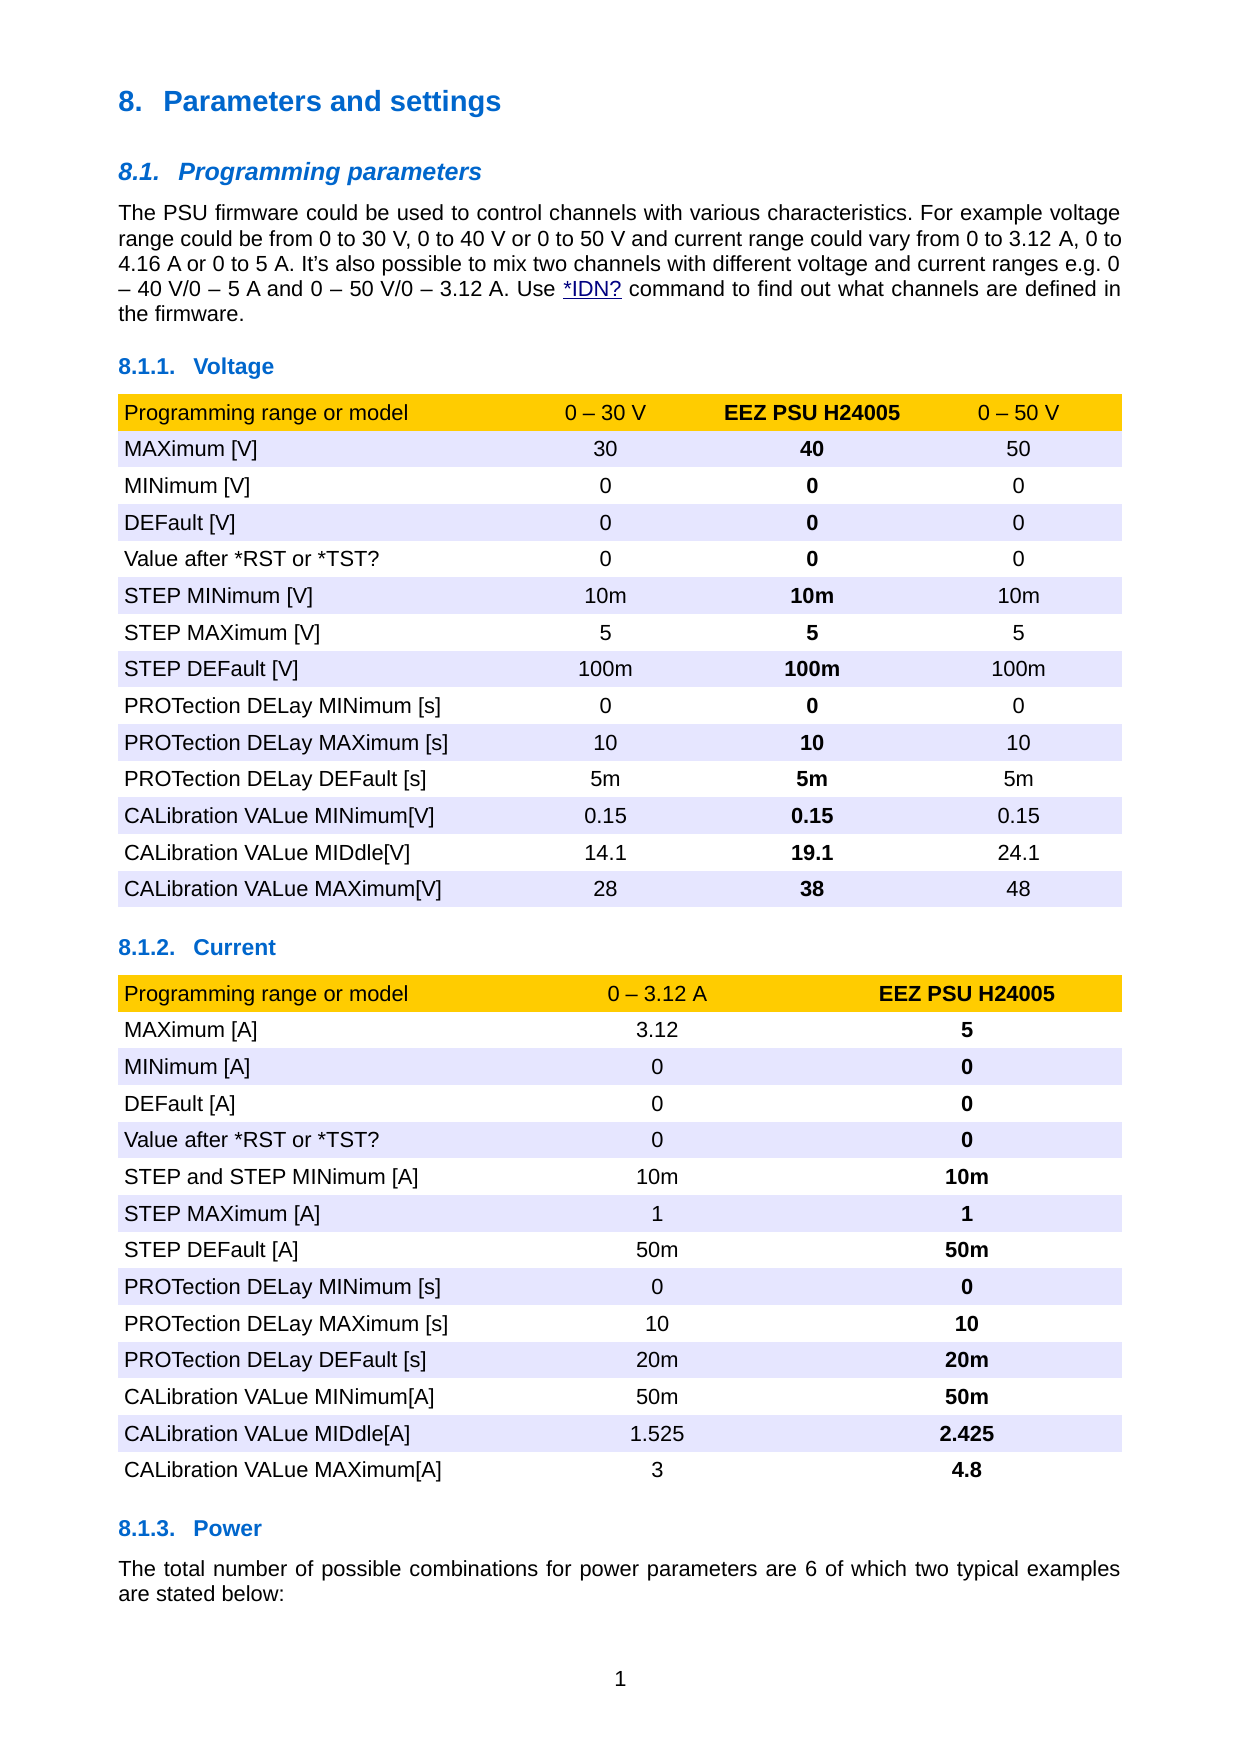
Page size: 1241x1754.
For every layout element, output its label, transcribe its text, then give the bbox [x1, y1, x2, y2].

table_cell 5 [502, 614, 709, 651]
table_cell 100m [502, 651, 709, 687]
table_cell STEP MAXimum [V] [118, 614, 502, 651]
table_cell 3.12 [502, 1012, 812, 1048]
table_cell 0 [502, 1122, 812, 1158]
table_cell PROTection DELay MINimum [s] [118, 1268, 502, 1305]
table_cell MAXimum [V] [118, 431, 502, 467]
table_cell 20m [812, 1342, 1122, 1378]
table_header Programming range or model [118, 394, 502, 431]
table_cell 24.1 [915, 834, 1122, 871]
table_cell 0 [915, 467, 1122, 504]
table_cell 10 [709, 724, 915, 761]
table_cell 0 [502, 687, 709, 724]
table_cell STEP MAXimum [A] [118, 1195, 502, 1232]
table_cell PROTection DELay MAXimum [s] [118, 724, 502, 761]
table_cell 5m [709, 761, 915, 797]
table_cell 0 [709, 467, 915, 504]
table_cell CALibration VALue MAXimum[A] [118, 1452, 502, 1488]
subtitle Programming parameters [118, 157, 1122, 185]
table_cell 20m [502, 1342, 812, 1378]
table_cell 10m [915, 577, 1122, 614]
table_cell 3 [502, 1452, 812, 1488]
table_cell 0 [709, 541, 915, 577]
table_cell DEFault [V] [118, 504, 502, 541]
table_cell 5 [709, 614, 915, 651]
table_cell DEFault [A] [118, 1085, 502, 1122]
table_header EEZ PSU H24005 [709, 394, 915, 431]
table_cell STEP MINimum [V] [118, 577, 502, 614]
table_cell 50 [915, 431, 1122, 467]
table_cell 10m [812, 1158, 1122, 1195]
table_cell 14.1 [502, 834, 709, 871]
table_cell 0 [812, 1048, 1122, 1085]
subtitle Current [118, 934, 1122, 960]
table_cell PROTection DELay DEFault [s] [118, 761, 502, 797]
table_cell 0 [812, 1268, 1122, 1305]
table_cell 10 [502, 724, 709, 761]
text The PSU firmware could be used to control channels with various characteristics. For example voltage range could be from 0 to 30 V, 0 to 40 V or 0 to 50 V and current range could vary from 0 to 3.12 A, 0 to 4.16 A or 0 to 5 A. It’s also possible to mix two channels with different voltage and current ranges e.g. 0 – 40 V/0 – 5 A and 0 – 50 V/0 – 3.12 A. Use *IDN? command to find out what channels are defined in the firmware. [118, 200, 1122, 326]
table_cell 5 [915, 614, 1122, 651]
table_cell 5 [812, 1012, 1122, 1048]
subtitle Parameters and settings [118, 84, 1122, 118]
table_cell 50m [502, 1378, 812, 1415]
table_cell PROTection DELay DEFault [s] [118, 1342, 502, 1378]
table_cell Value after *RST or *TST? [118, 1122, 502, 1158]
table_cell 5m [915, 761, 1122, 797]
table_cell 48 [915, 871, 1122, 907]
table_cell STEP DEFault [V] [118, 651, 502, 687]
table_cell 1 [812, 1195, 1122, 1232]
table_cell CALibration VALue MINimum[A] [118, 1378, 502, 1415]
table_cell 10m [502, 1158, 812, 1195]
table_cell 40 [709, 431, 915, 467]
table_header 0 – 3.12 A [502, 975, 812, 1012]
subtitle Power [118, 1515, 1122, 1541]
table_cell 10 [812, 1305, 1122, 1342]
table_header 0 – 30 V [502, 394, 709, 431]
table_cell MINimum [V] [118, 467, 502, 504]
table_cell 4.8 [812, 1452, 1122, 1488]
table_cell 10m [709, 577, 915, 614]
table_cell 10m [502, 577, 709, 614]
table_cell 0.15 [915, 797, 1122, 834]
table_cell 1 [502, 1195, 812, 1232]
table_cell 19.1 [709, 834, 915, 871]
table_cell 100m [915, 651, 1122, 687]
table_cell 10 [502, 1305, 812, 1342]
table_header 0 – 50 V [915, 394, 1122, 431]
table_cell 0.15 [709, 797, 915, 834]
table_cell 50m [502, 1232, 812, 1268]
table_cell 0 [915, 687, 1122, 724]
table_cell STEP and STEP MINimum [A] [118, 1158, 502, 1195]
table_cell 0 [502, 1268, 812, 1305]
table_cell 28 [502, 871, 709, 907]
table_cell Value after *RST or *TST? [118, 541, 502, 577]
table_cell CALibration VALue MAXimum[V] [118, 871, 502, 907]
table_cell 50m [812, 1232, 1122, 1268]
table_cell CALibration VALue MIDdle[V] [118, 834, 502, 871]
table_cell CALibration VALue MINimum[V] [118, 797, 502, 834]
table_cell 0 [709, 504, 915, 541]
table_cell 0 [502, 1085, 812, 1122]
table_header Programming range or model [118, 975, 502, 1012]
table_cell 0 [502, 1048, 812, 1085]
table_cell MINimum [A] [118, 1048, 502, 1085]
table_cell 0 [502, 467, 709, 504]
table_cell 38 [709, 871, 915, 907]
table_cell 0 [502, 504, 709, 541]
table_cell PROTection DELay MAXimum [s] [118, 1305, 502, 1342]
table_header EEZ PSU H24005 [812, 975, 1122, 1012]
table_cell 0 [915, 541, 1122, 577]
table_cell MAXimum [A] [118, 1012, 502, 1048]
table_cell 30 [502, 431, 709, 467]
table_cell 0 [812, 1085, 1122, 1122]
table_cell 50m [812, 1378, 1122, 1415]
table_cell 5m [502, 761, 709, 797]
table_cell CALibration VALue MIDdle[A] [118, 1415, 502, 1452]
table_cell 10 [915, 724, 1122, 761]
table_cell 100m [709, 651, 915, 687]
table_cell 0.15 [502, 797, 709, 834]
table_cell 1.525 [502, 1415, 812, 1452]
table_cell 0 [709, 687, 915, 724]
table_cell PROTection DELay MINimum [s] [118, 687, 502, 724]
table_cell 0 [502, 541, 709, 577]
table_cell 0 [812, 1122, 1122, 1158]
text The total number of possible combinations for power parameters are 6 of which two typical examples are stated below: [118, 1556, 1122, 1606]
table_cell STEP DEFault [A] [118, 1232, 502, 1268]
table_cell 0 [915, 504, 1122, 541]
subtitle Voltage [118, 353, 1122, 379]
table_cell 2.425 [812, 1415, 1122, 1452]
